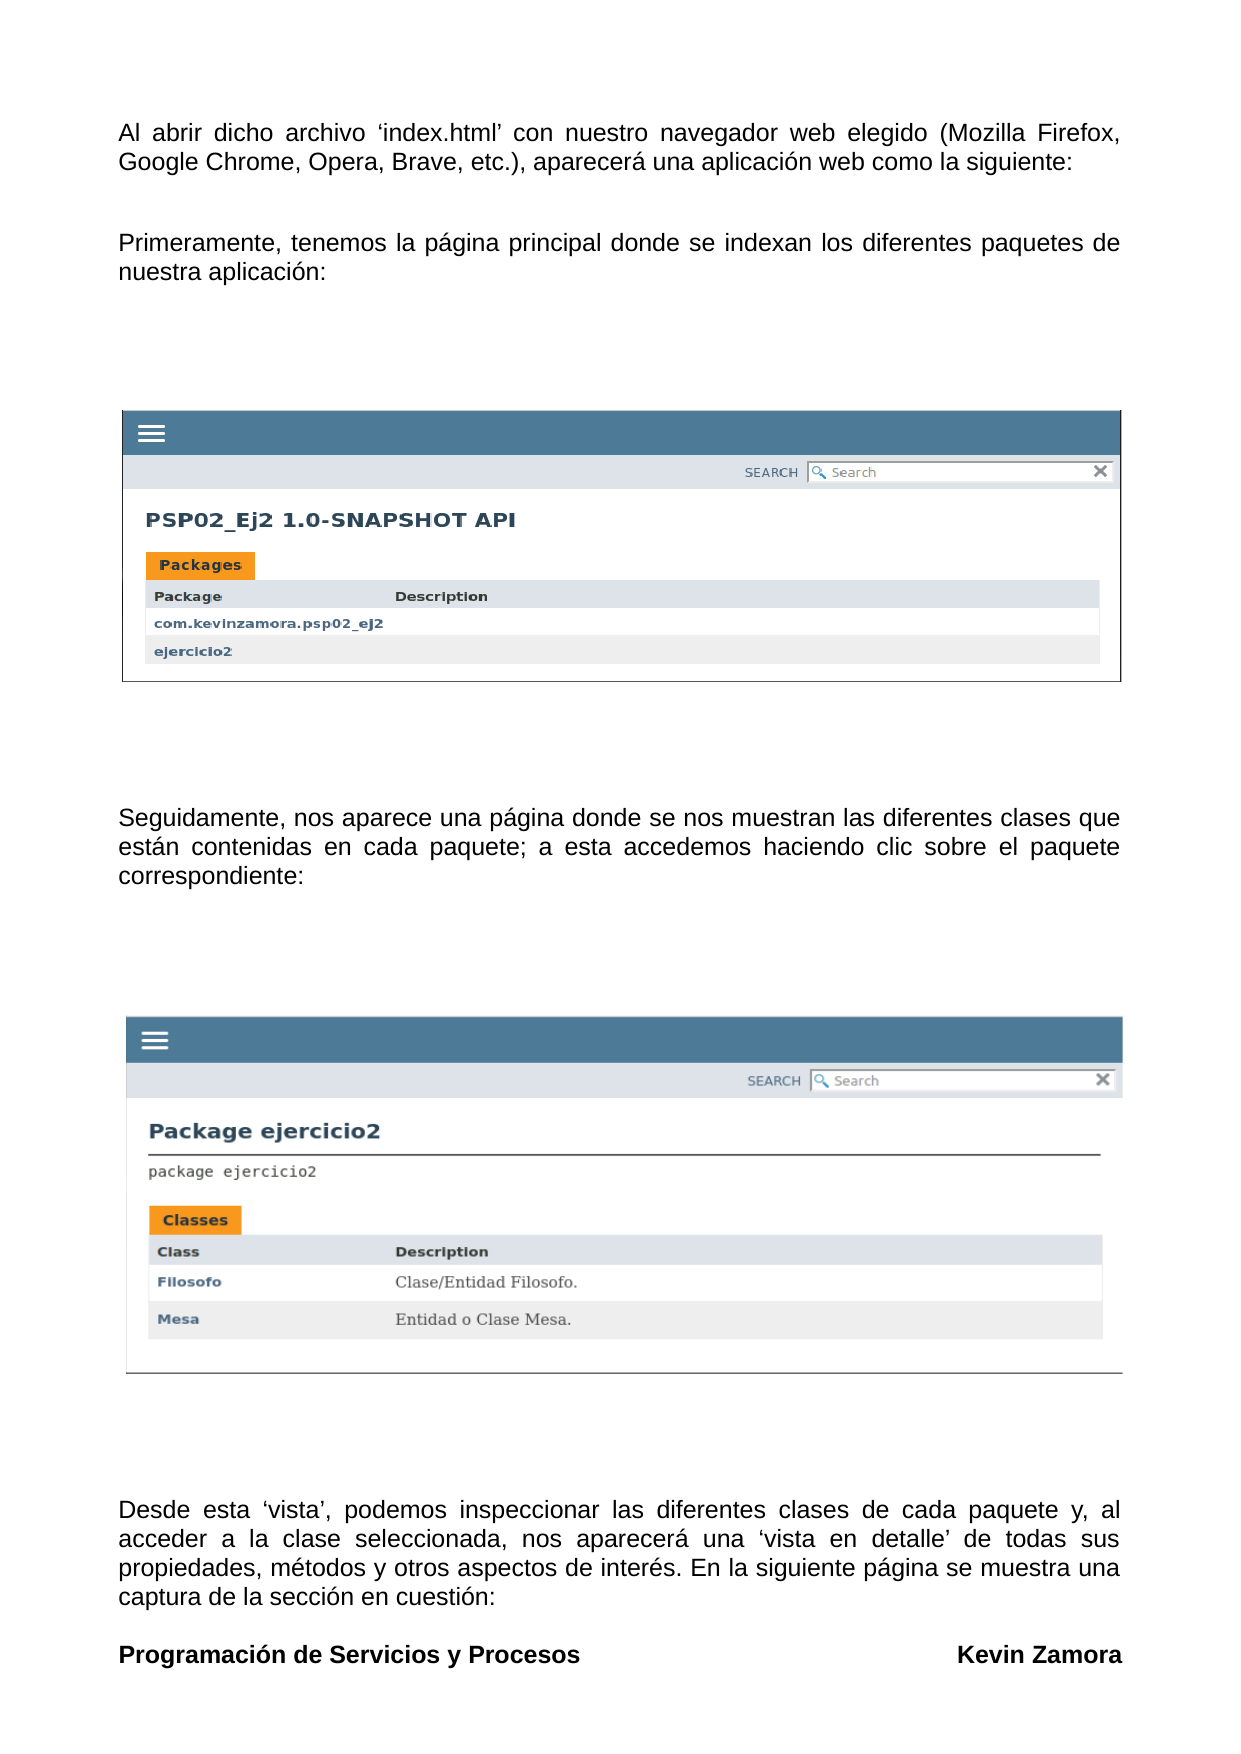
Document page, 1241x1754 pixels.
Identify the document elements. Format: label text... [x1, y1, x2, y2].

text Desde esta ‘vista’, podemos inspeccionar las diferentes clases de cada paquete y, al acceder a la clase seleccionada, nos aparecerá una ‘vista en detalle’ de todas sus propiedades, métodos y otros aspectos de interés. En la siguiente página se muestra una captura de la sección en cuestión: [118, 1495, 1122, 1610]
picture [126, 1015, 1123, 1374]
text Primeramente, tenemos la página principal donde se indexan los diferentes paquetes de nuestra aplicación: [118, 228, 1122, 285]
text Seguidamente, nos aparece una página donde se nos muestran las diferentes clases que están contenidas en cada paquete; a esta accedemos haciendo clic sobre el paquete correspondiente: [118, 803, 1122, 889]
text Al abrir dicho archivo ‘index.html’ con nuestro navegador web elegido (Mozilla Firefox, Google Chrome, Opera, Brave, etc.), aparecerá una aplicación web como la siguiente: [118, 118, 1122, 176]
picture [122, 410, 1122, 682]
